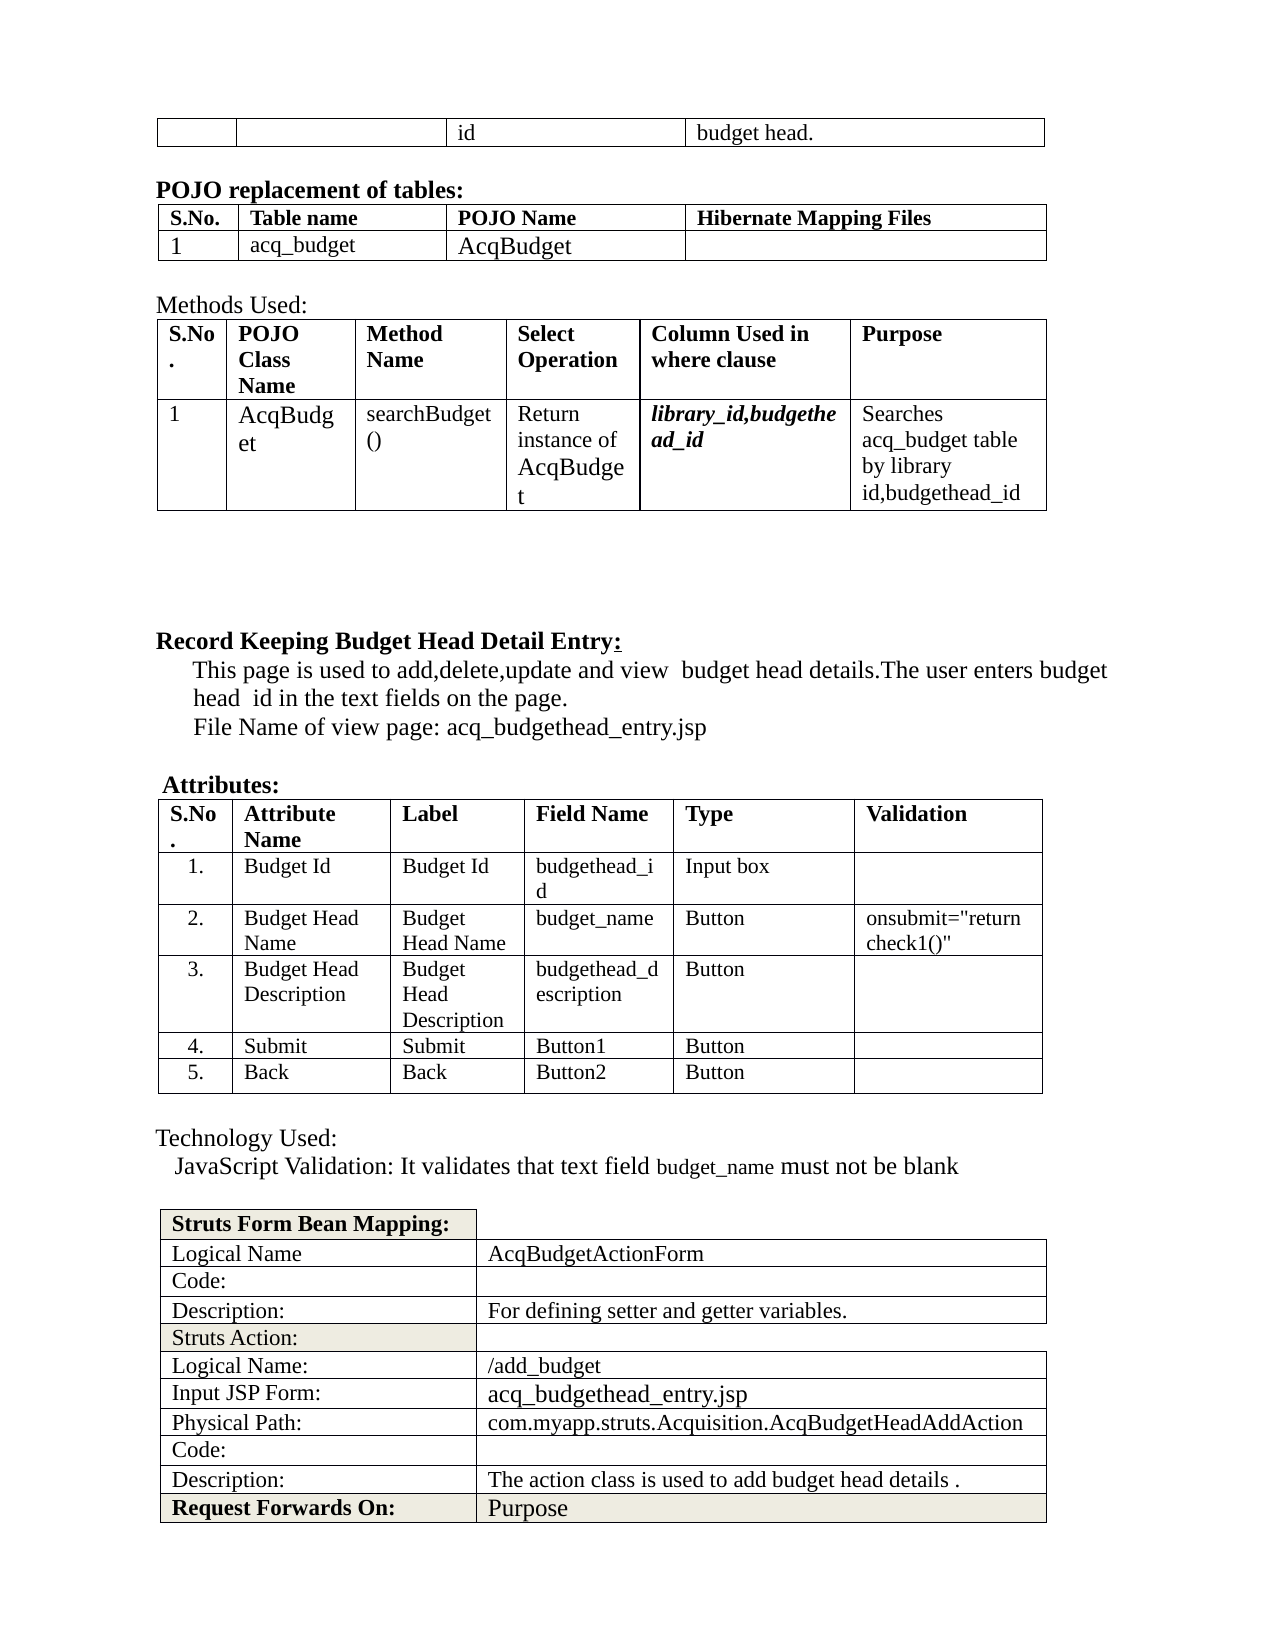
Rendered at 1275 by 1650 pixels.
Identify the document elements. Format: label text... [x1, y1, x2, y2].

table_cell 1 [159, 231, 238, 260]
table_cell Input JSP Form: [161, 1379, 476, 1408]
table_cell [158, 119, 236, 146]
table_cell Input box [674, 853, 854, 904]
table_cell Back [233, 1059, 390, 1093]
table_cell Back [391, 1059, 524, 1093]
table_header POJO Name [447, 205, 685, 230]
table_cell Struts Action: [161, 1324, 476, 1351]
table_cell Searches acq_budget table by library id,budgethead_id [851, 400, 1046, 510]
table_header Field Name [525, 800, 673, 852]
table_cell Submit [233, 1033, 390, 1058]
table_cell Budget Id [233, 853, 390, 904]
table_cell Return instance of AcqBudget [507, 400, 639, 510]
table_cell Budget Head Name [233, 905, 390, 955]
table_cell onsubmit="return check1()" [855, 905, 1042, 955]
table_cell Budget Head Name [391, 905, 524, 955]
table_header Attribute Name [233, 800, 390, 852]
table_cell budgethead_description [525, 956, 673, 1032]
table_cell [855, 853, 1042, 904]
table_cell AcqBudgetActionForm [477, 1240, 1046, 1266]
table_header Select Operation [507, 320, 639, 399]
table_cell Purpose [477, 1494, 1046, 1522]
text This page is used to add,delete,update and view budget head details.The user enters budget [118, 655, 1157, 683]
text Methods Used: [118, 290, 1157, 319]
table_header S.No. [159, 800, 232, 852]
table_cell Submit [391, 1033, 524, 1058]
table_header POJO Class Name [227, 320, 355, 399]
table_cell Button2 [525, 1059, 673, 1093]
text Record Keeping Budget Head Detail Entry: [118, 626, 1157, 655]
table_cell The action class is used to add budget head details . [477, 1466, 1046, 1492]
table_header Method Name [356, 320, 506, 399]
table_cell Logical Name: [161, 1352, 476, 1378]
table_header Type [674, 800, 854, 852]
list POJO replacement of tables: [118, 175, 1157, 204]
table_header S.No. [159, 205, 238, 230]
table_cell Button [674, 1059, 854, 1093]
table_cell [477, 1436, 1046, 1465]
table_cell id [447, 119, 685, 146]
table_cell library_id,budgethead_id [641, 400, 850, 510]
table_cell Logical Name [161, 1240, 476, 1266]
table_header S.No. [158, 320, 226, 399]
table_cell Budget Head Description [233, 956, 390, 1032]
table_cell com.myapp.struts.Acquisition.AcqBudgetHeadAddAction [477, 1409, 1046, 1435]
table_cell acq_budgethead_entry.jsp [477, 1379, 1046, 1408]
table_cell For defining setter and getter variables. [477, 1297, 1046, 1323]
table_cell [855, 1033, 1042, 1058]
table_cell /add_budget [477, 1352, 1046, 1378]
table_cell Code: [161, 1267, 476, 1296]
table_cell 1. [159, 853, 232, 904]
table_cell budget head. [686, 119, 1044, 146]
table_cell searchBudget() [356, 400, 506, 510]
table_header Hibernate Mapping Files [686, 205, 1046, 230]
table_header Purpose [851, 320, 1046, 399]
table_header [477, 1209, 1046, 1239]
table_header Column Used in where clause [641, 320, 850, 399]
list JavaScript Validation: It validates that text field budget_name must not be blank [118, 1151, 1157, 1180]
table_cell budget_name [525, 905, 673, 955]
table_cell AcqBudget [447, 231, 685, 260]
table_cell 2. [159, 905, 232, 955]
table_cell Code: [161, 1436, 476, 1465]
table_cell budgethead_id [525, 853, 673, 904]
table_cell [237, 119, 446, 146]
table_cell Budget Id [391, 853, 524, 904]
table_cell Budget Head Description [391, 956, 524, 1032]
table_cell Button [674, 956, 854, 1032]
table_cell Description: [161, 1466, 476, 1492]
table_cell [477, 1267, 1046, 1296]
table_cell Request Forwards On: [161, 1494, 476, 1522]
table_cell [686, 231, 1046, 260]
table_cell Description: [161, 1297, 476, 1323]
table_cell Button [674, 905, 854, 955]
list Attributes: [118, 770, 1157, 798]
table_cell [855, 1059, 1042, 1093]
table_cell Button1 [525, 1033, 673, 1058]
table_header Label [391, 800, 524, 852]
table_cell 5. [159, 1059, 232, 1093]
table_header Validation [855, 800, 1042, 852]
table_cell Physical Path: [161, 1409, 476, 1435]
table_cell Button [674, 1033, 854, 1058]
table_header Struts Form Bean Mapping: [161, 1210, 476, 1239]
table_cell 4. [159, 1033, 232, 1058]
table_header Table name [239, 205, 446, 230]
table_cell 1 [158, 400, 226, 510]
table_cell AcqBudget [227, 400, 355, 510]
table_cell [477, 1324, 1046, 1351]
table_cell [855, 956, 1042, 1032]
table_cell acq_budget [239, 231, 446, 260]
text head id in the text fields on the page. [118, 683, 1157, 712]
list File Name of view page: acq_budgethead_entry.jsp [118, 712, 1157, 741]
list Technology Used: [118, 1123, 1157, 1151]
table_cell 3. [159, 956, 232, 1032]
